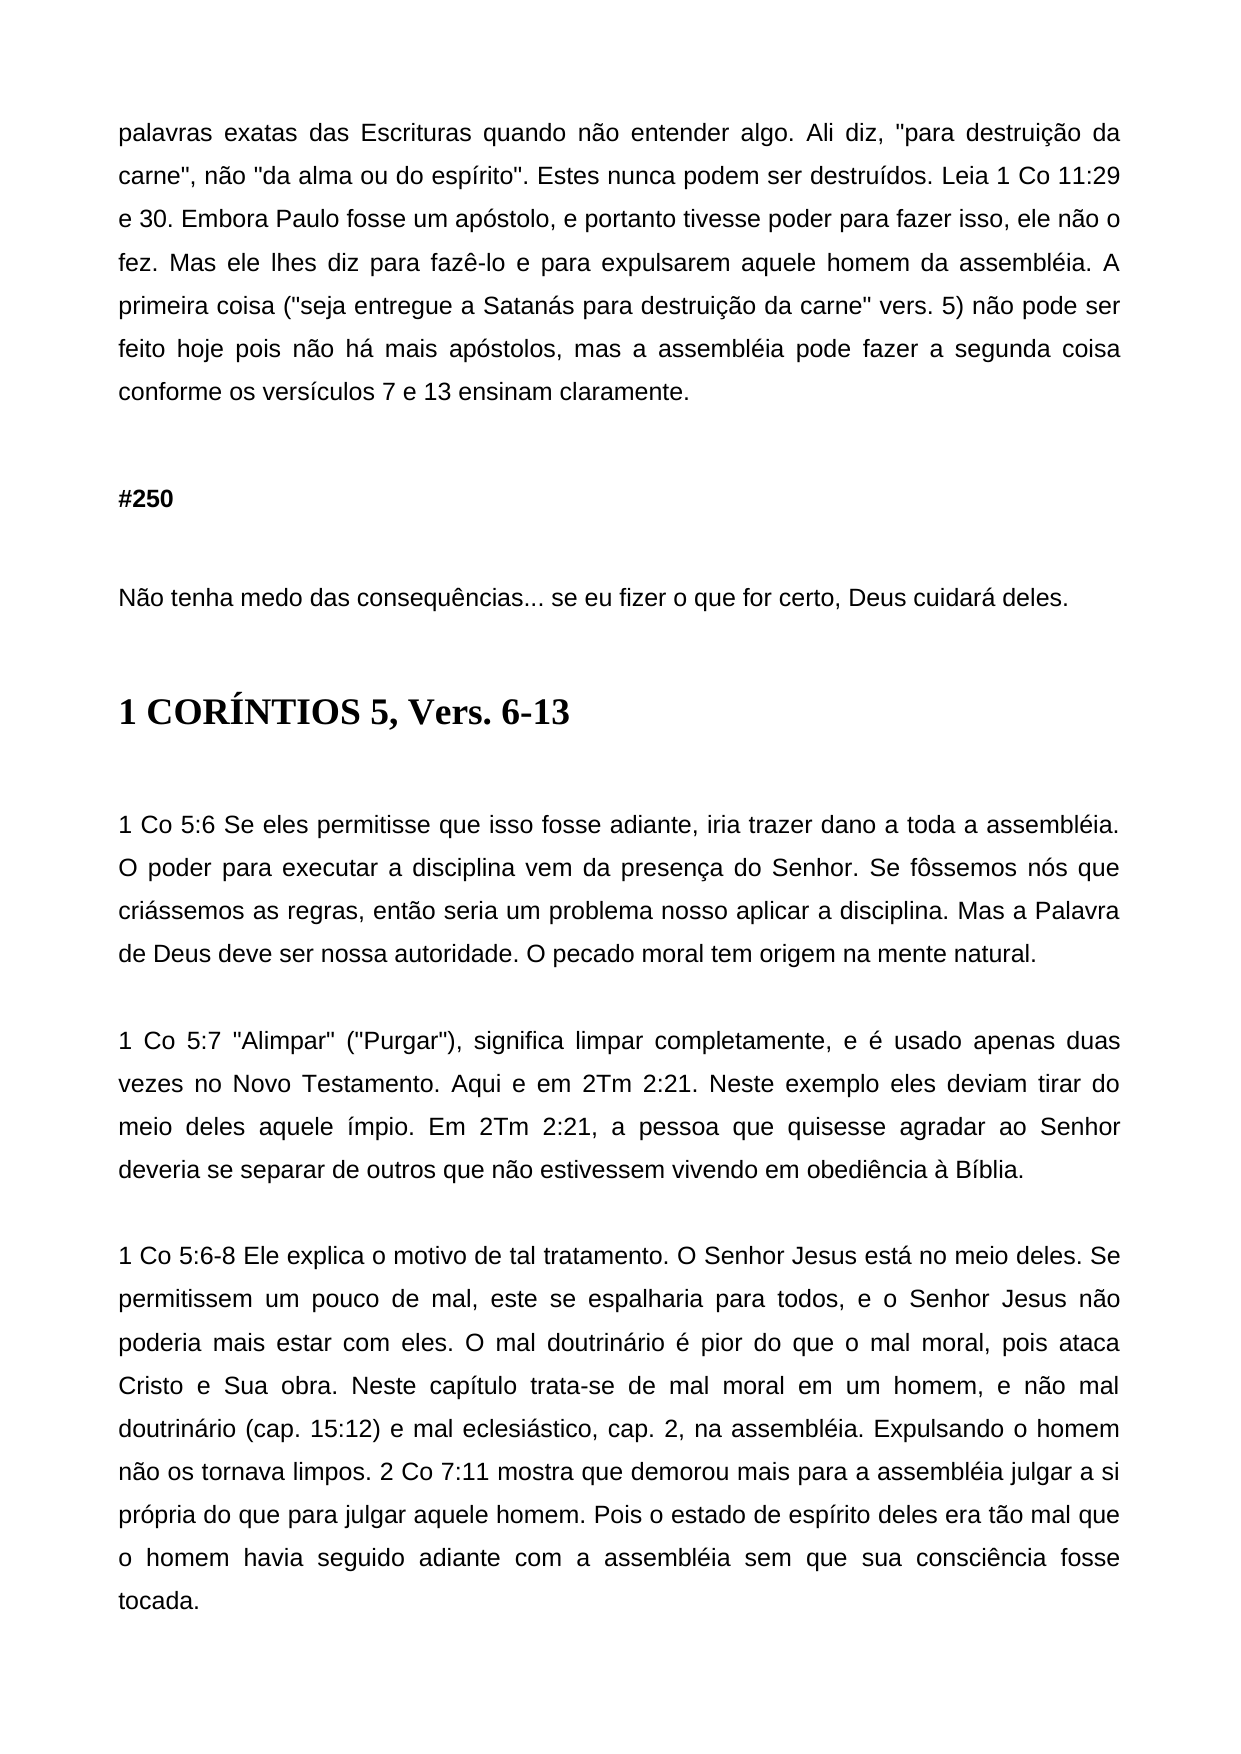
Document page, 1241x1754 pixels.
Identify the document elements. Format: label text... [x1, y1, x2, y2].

text 1 Co 5:7 "Alimpar" ("Purgar"), significa limpar completamente, e é usado apenas duas vezes no Novo Testamento. Aqui e em 2Tm 2:21. Neste exemplo eles deviam tirar do meio deles aquele ímpio. Em 2Tm 2:21, a pessoa que quisesse agradar ao Senhor deveria se separar de outros que não estivessem vivendo em obediência à Bíblia. [118, 1026, 1122, 1184]
subtitle 1 CORÍNTIOS 5, Vers. 6-13 [118, 690, 1122, 733]
text 1 Co 5:6-8 Ele explica o motivo de tal tratamento. O Senhor Jesus está no meio deles. Se permitissem um pouco de mal, este se espalharia para todos, e o Senhor Jesus não poderia mais estar com eles. O mal doutrinário é pior do que o mal moral, pois ataca Cristo e Sua obra. Neste capítulo trata-se de mal moral em um homem, e não mal doutrinário (cap. 15:12) e mal eclesiástico, cap. 2, na assembléia. Expulsando o homem não os tornava limpos. 2 Co 7:11 mostra que demorou mais para a assembléia julgar a si própria do que para julgar aquele homem. Pois o estado de espírito deles era tão mal que o homem havia seguido adiante com a assembléia sem que sua consciência fosse tocada. [118, 1241, 1122, 1615]
text Não tenha medo das consequências... se eu fizer o que for certo, Deus cuidará deles. [118, 583, 1122, 611]
subtitle #250 [118, 484, 1122, 513]
text 1 Co 5:6 Se eles permitisse que isso fosse adiante, iria trazer dano a toda a assembléia. O poder para executar a disciplina vem da presença do Senhor. Se fôssemos nós que criássemos as regras, então seria um problema nosso aplicar a disciplina. Mas a Palavra de Deus deve ser nossa autoridade. O pecado moral tem origem na mente natural. [118, 810, 1122, 968]
text palavras exatas das Escrituras quando não entender algo. Ali diz, "para destruição da carne", não "da alma ou do espírito". Estes nunca podem ser destruídos. Leia 1 Co 11:29 e 30. Embora Paulo fosse um apóstolo, e portanto tivesse poder para fazer isso, ele não o fez. Mas ele lhes diz para fazê-lo e para expulsarem aquele homem da assembléia. A primeira coisa ("seja entregue a Satanás para destruição da carne" vers. 5) não pode ser feito hoje pois não há mais apóstolos, mas a assembléia pode fazer a segunda coisa conforme os versículos 7 e 13 ensinam claramente. [118, 118, 1122, 406]
